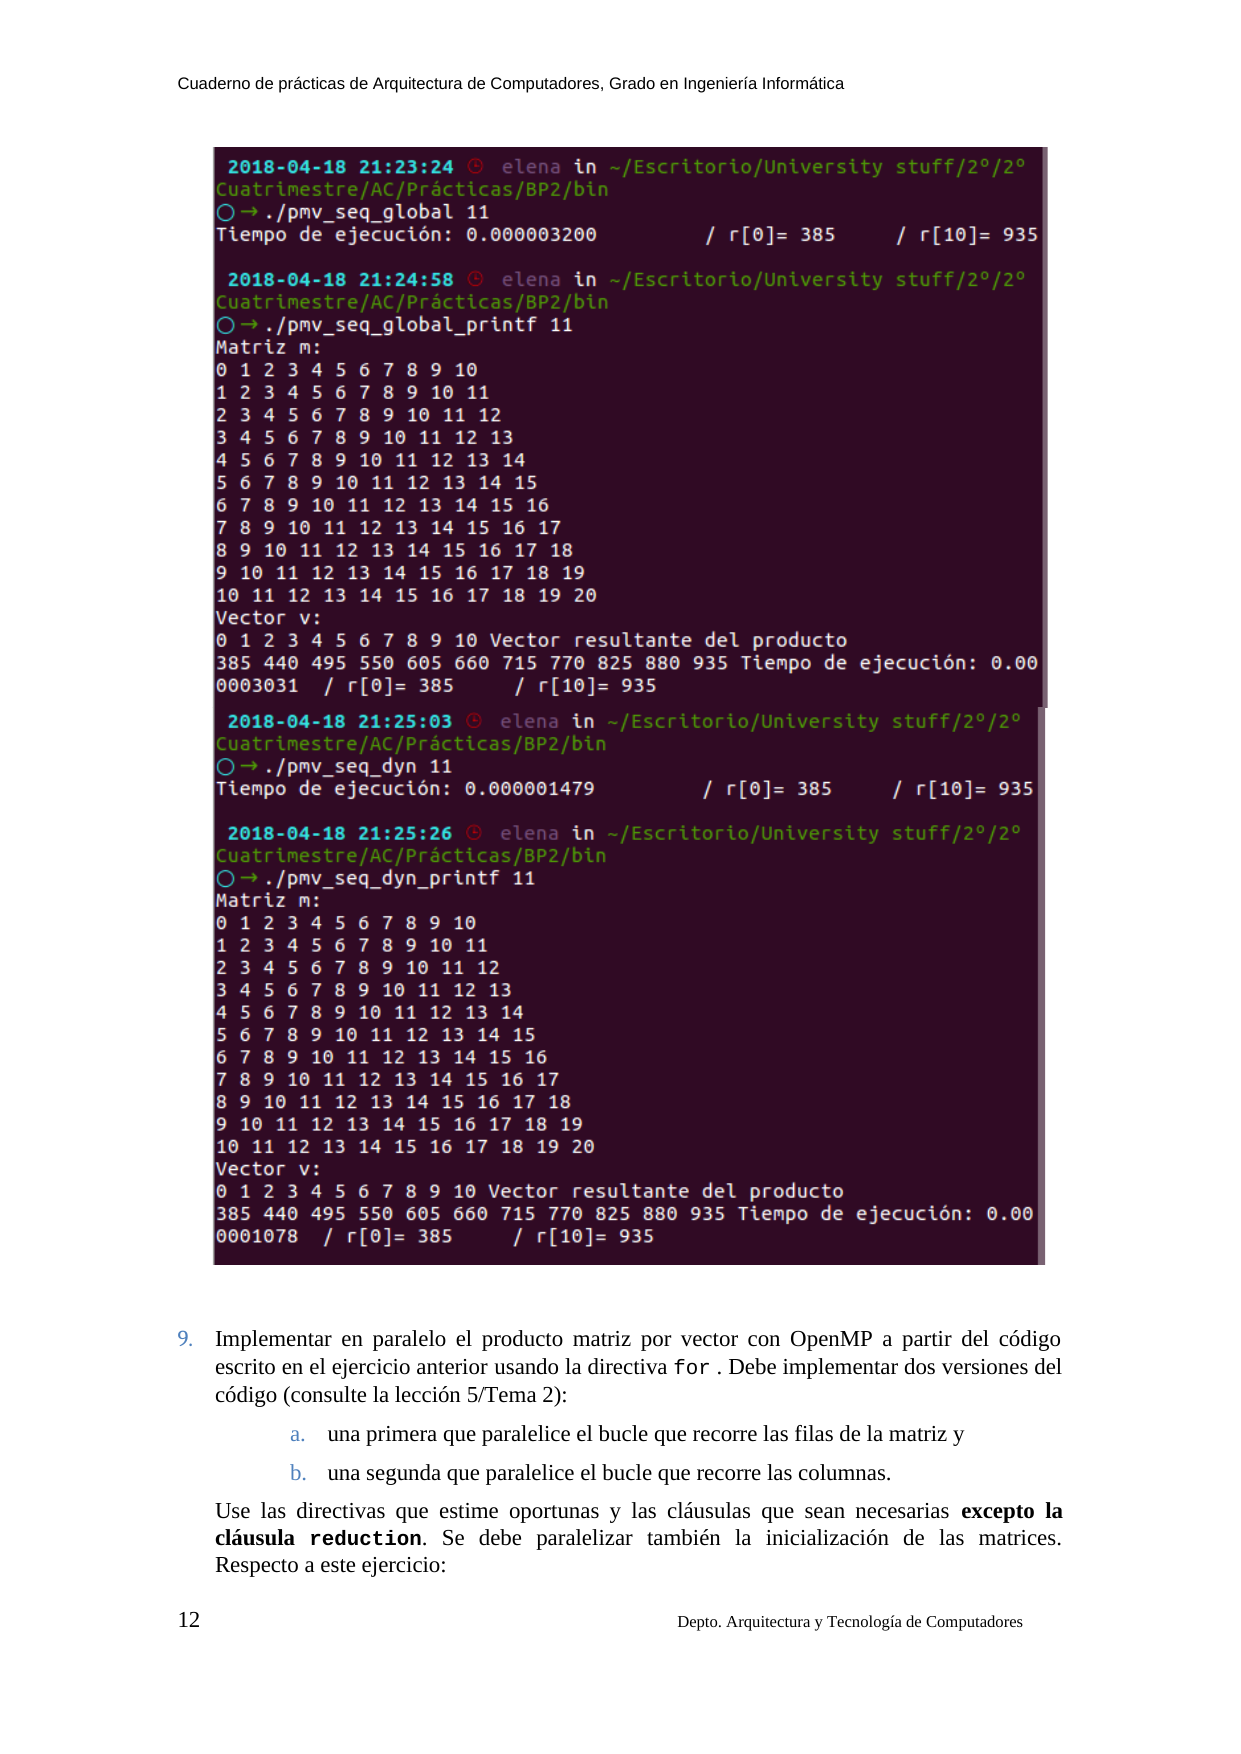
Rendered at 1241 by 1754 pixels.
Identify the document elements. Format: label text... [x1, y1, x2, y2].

list una segunda que paralelice el bucle que recorre las columnas. [290, 1459, 1063, 1485]
list Use las directivas que estime oportunas y las cláusulas que sean necesarias excepto la cláusula reduction. Se debe paralelizar también la inicialización de las matrices. Respecto a este ejercicio: [215, 1497, 1063, 1578]
picture [212, 147, 1048, 1265]
list Implementar en paralelo el producto matriz por vector con OpenMP a partir del código escrito en el ejercicio anterior usando la directiva for . Debe implementar dos versiones del código (consulte la lección 5/Tema 2): [177, 1325, 1063, 1407]
list una primera que paralelice el bucle que recorre las filas de la matriz y [290, 1420, 1063, 1446]
